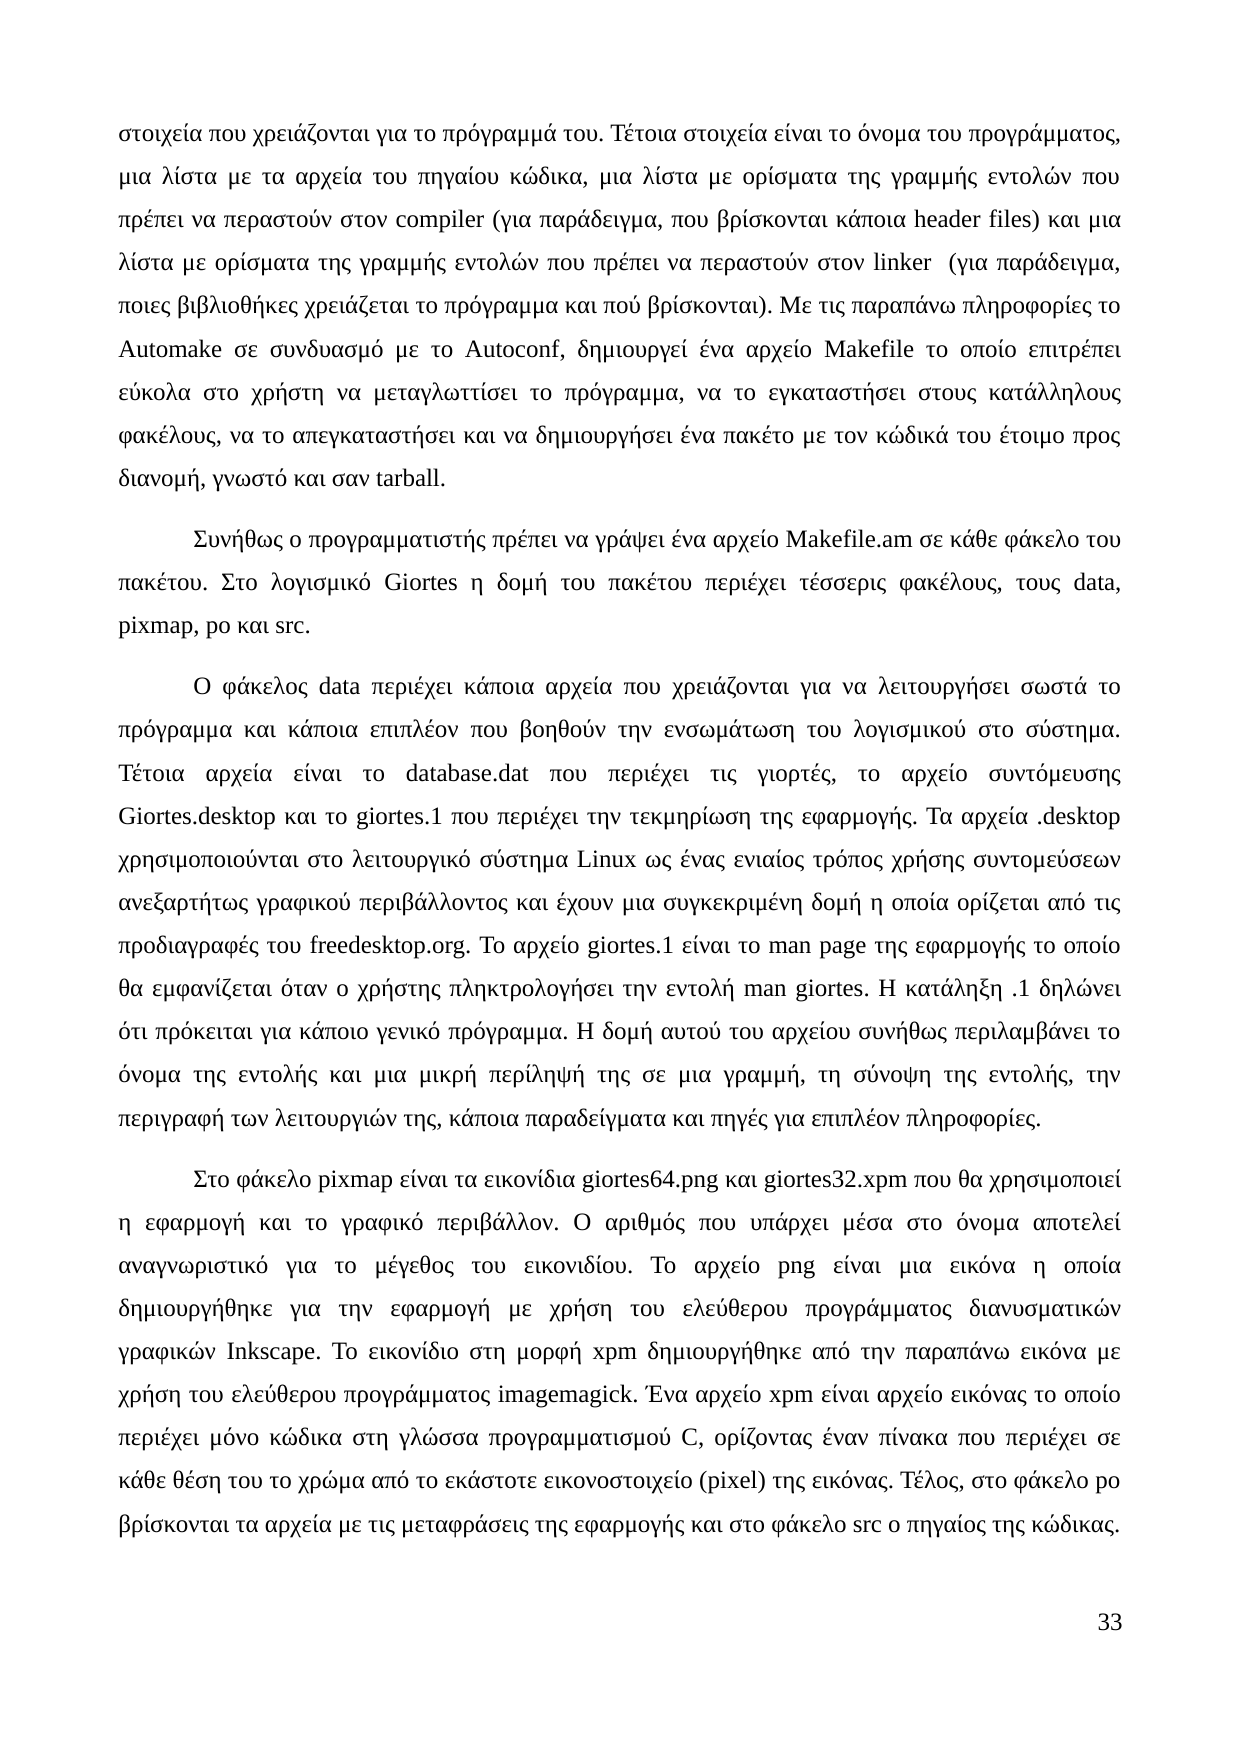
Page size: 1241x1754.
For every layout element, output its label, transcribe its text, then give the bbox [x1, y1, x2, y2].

text Ο φάκελος data περιέχει κάποια αρχεία που χρειάζονται για να λειτουργήσει σωστά το πρόγραμμα και κάποια επιπλέον που βοηθούν την ενσωμάτωση του λογισμικού στο σύστημα. Τέτοια αρχεία είναι το database.dat που περιέχει τις γιορτές, το αρχείο συντόμευσης Giortes.desktop και το giortes.1 που περιέχει την τεκμηρίωση της εφαρμογής. Τα αρχεία .desktop χρησιμοποιούνται στο λειτουργικό σύστημα Linux ως ένας ενιαίος τρόπος χρήσης συντομεύσεων ανεξαρτήτως γραφικού περιβάλλοντος και έχουν μια συγκεκριμένη δομή η οποία ορίζεται από τις προδιαγραφές του freedesktop.org. Το αρχείο giortes.1 είναι το man page της εφαρμογής το οποίο θα εμφανίζεται όταν ο χρήστης πληκτρολογήσει την εντολή man giortes. Η κατάληξη .1 δηλώνει ότι πρόκειται για κάποιο γενικό πρόγραμμα. Η δομή αυτού του αρχείου συνήθως περιλαμβάνει το όνομα της εντολής και μια μικρή περίληψή της σε μια γραμμή, τη σύνοψη της εντολής, την περιγραφή των λειτουργιών της, κάποια παραδείγματα και πηγές για επιπλέον πληροφορίες. [118, 671, 1122, 1131]
text Συνήθως ο προγραμματιστής πρέπει να γράψει ένα αρχείο Makefile.am σε κάθε φάκελο του πακέτου. Στο λογισμικό Giortes η δομή του πακέτου περιέχει τέσσερις φακέλους, τους data, pixmap, po και src. [118, 524, 1122, 639]
text στοιχεία που χρειάζονται για το πρόγραμμά του. Τέτοια στοιχεία είναι το όνομα του προγράμματος, μια λίστα με τα αρχεία του πηγαίου κώδικα, μια λίστα με ορίσματα της γραμμής εντολών που πρέπει να περαστούν στον compiler (για παράδειγμα, που βρίσκονται κάποια header files) και μια λίστα με ορίσματα της γραμμής εντολών που πρέπει να περαστούν στον linker (για παράδειγμα, ποιες βιβλιοθήκες χρειάζεται το πρόγραμμα και πού βρίσκονται). Με τις παραπάνω πληροφορίες το Automake σε συνδυασμό με το Autoconf, δημιουργεί ένα αρχείο Makefile το οποίο επιτρέπει εύκολα στο χρήστη να μεταγλωττίσει το πρόγραμμα, να το εγκαταστήσει στους κατάλληλους φακέλους, να το απεγκαταστήσει και να δημιουργήσει ένα πακέτο με τον κώδικά του έτοιμο προς διανομή, γνωστό και σαν tarball. [118, 118, 1122, 492]
text Στο φάκελο pixmap είναι τα εικονίδια giortes64.png και giortes32.xpm που θα χρησιμοποιεί η εφαρμογή και το γραφικό περιβάλλον. Ο αριθμός που υπάρχει μέσα στο όνομα αποτελεί αναγνωριστικό για το μέγεθος του εικονιδίου. Το αρχείο png είναι μια εικόνα η οποία δημιουργήθηκε για την εφαρμογή με χρήση του ελεύθερου προγράμματος διανυσματικών γραφικών Inkscape. Το εικονίδιο στη μορφή xpm δημιουργήθηκε από την παραπάνω εικόνα με χρήση του ελεύθερου προγράμματος imagemagick. Ένα αρχείο xpm είναι αρχείο εικόνας το οποίο περιέχει μόνο κώδικα στη γλώσσα προγραμματισμού C, ορίζοντας έναν πίνακα που περιέχει σε κάθε θέση του το χρώμα από το εκάστοτε εικονοστοιχείο (pixel) της εικόνας. Τέλος, στο φάκελο po βρίσκονται τα αρχεία με τις μεταφράσεις της εφαρμογής και στο φάκελο src ο πηγαίος της κώδικας. [118, 1164, 1122, 1537]
